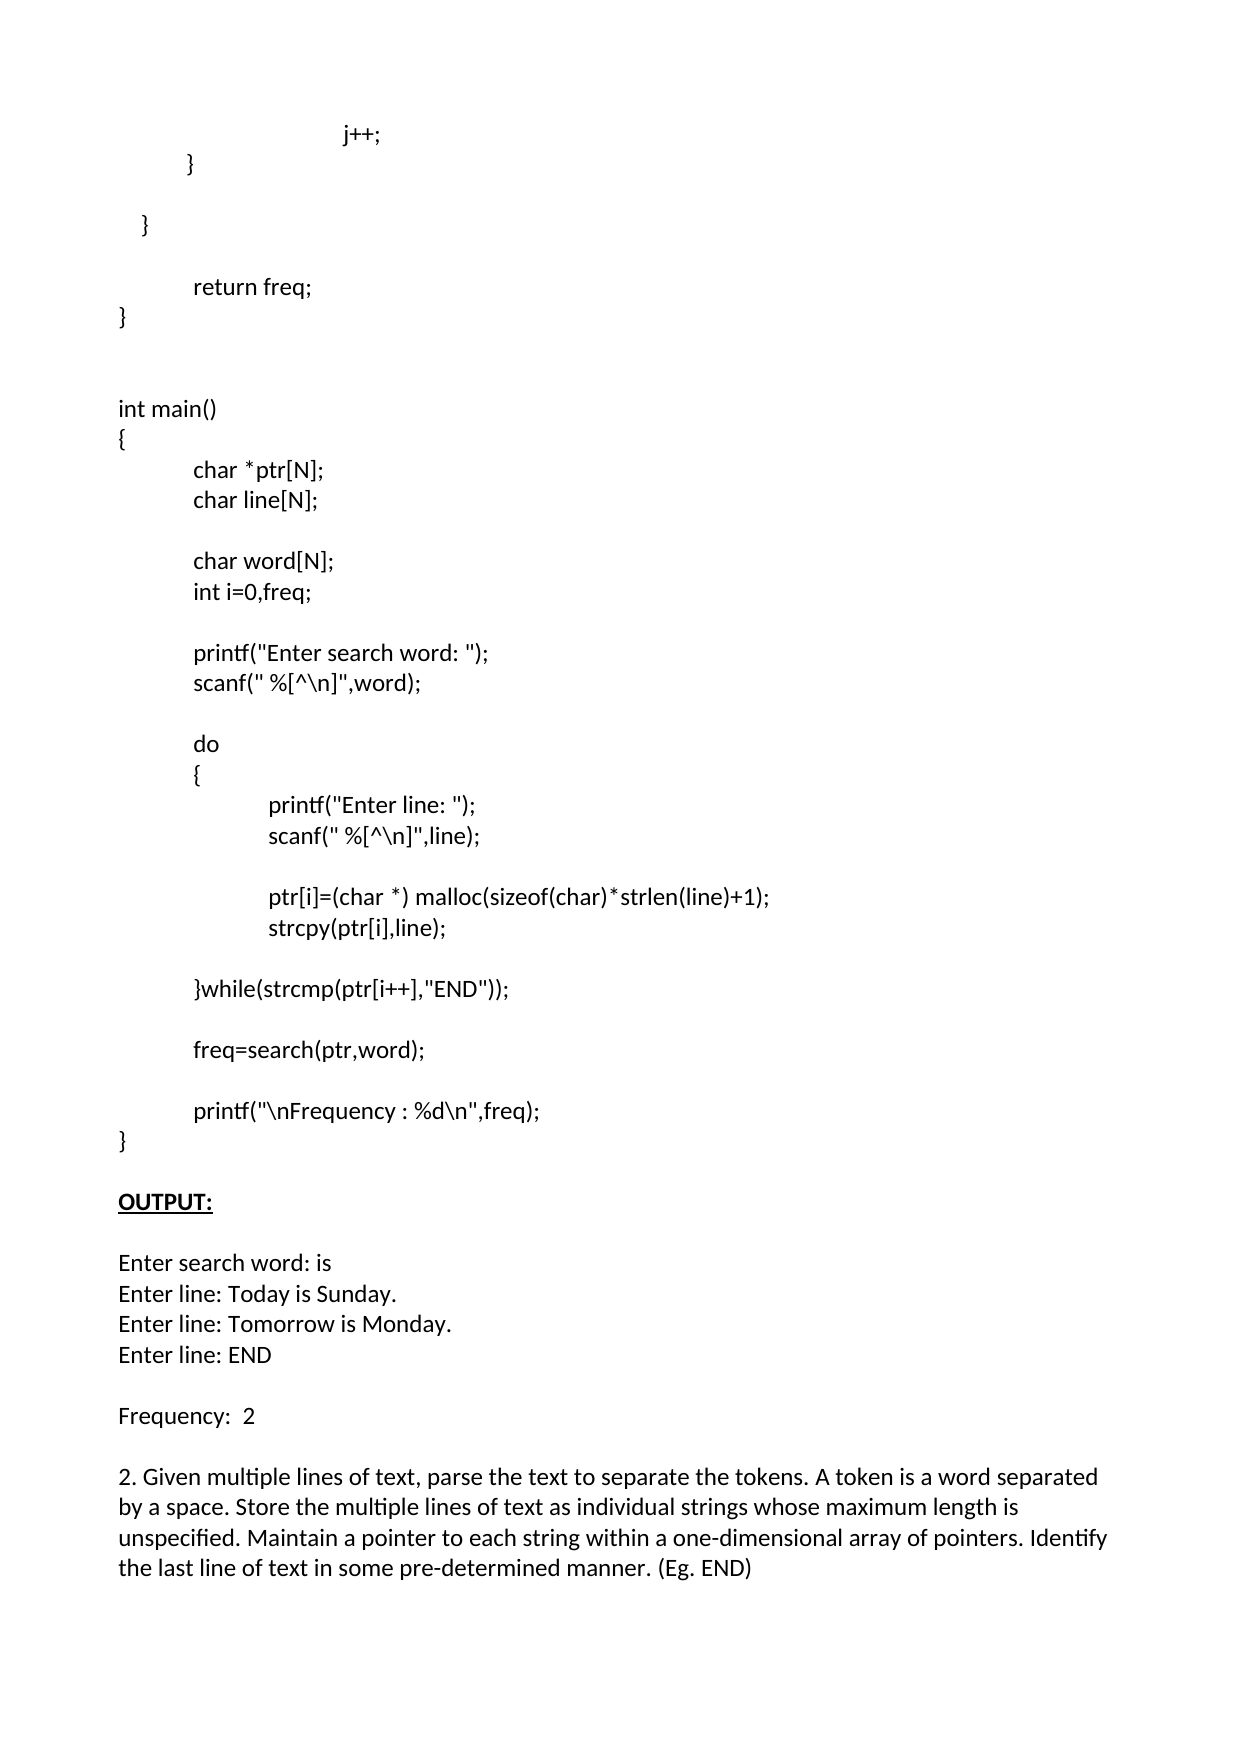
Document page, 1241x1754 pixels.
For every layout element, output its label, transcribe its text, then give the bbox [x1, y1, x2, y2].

text scanf(" %[^\n]",line); [118, 820, 1122, 851]
text { [118, 423, 1122, 454]
text int main() [118, 393, 1122, 423]
text scanf(" %[^\n]",word); [118, 667, 1122, 698]
text Frequency: 2 [118, 1400, 1122, 1431]
text char line[N]; [118, 484, 1122, 515]
text { [118, 759, 1122, 789]
text int i=0,freq; [118, 576, 1122, 606]
text j++; [118, 118, 1122, 149]
text Enter line: Today is Sunday. [118, 1278, 1122, 1308]
text printf("Enter search word: "); [118, 637, 1122, 667]
text } [118, 301, 1122, 332]
text do [118, 728, 1122, 759]
text Enter search word: is [118, 1247, 1122, 1278]
text OUTPUT: [118, 1186, 1122, 1217]
text return freq; [118, 271, 1122, 301]
text char word[N]; [118, 545, 1122, 576]
text } [118, 1125, 1122, 1156]
text printf("Enter line: "); [118, 789, 1122, 820]
text } [118, 210, 1122, 240]
text strcpy(ptr[i],line); [118, 912, 1122, 942]
text Enter line: Tomorrow is Monday. [118, 1308, 1122, 1339]
text 2. Given multiple lines of text, parse the text to separate the tokens. A token is a word separated by a space. Store the multiple lines of text as individual strings whose maximum length is unspecified. Maintain a pointer to each string within a one-dimensional array of pointers. Identify the last line of text in some pre-determined manner. (Eg. END) [118, 1461, 1122, 1583]
text } [118, 149, 1122, 179]
text }while(strcmp(ptr[i++],"END")); [118, 973, 1122, 1003]
text Enter line: END [118, 1339, 1122, 1369]
text ptr[i]=(char *) malloc(sizeof(char)*strlen(line)+1); [118, 881, 1122, 912]
text freq=search(ptr,word); [118, 1034, 1122, 1064]
text char *ptr[N]; [118, 454, 1122, 484]
text printf("\nFrequency : %d\n",freq); [118, 1095, 1122, 1125]
